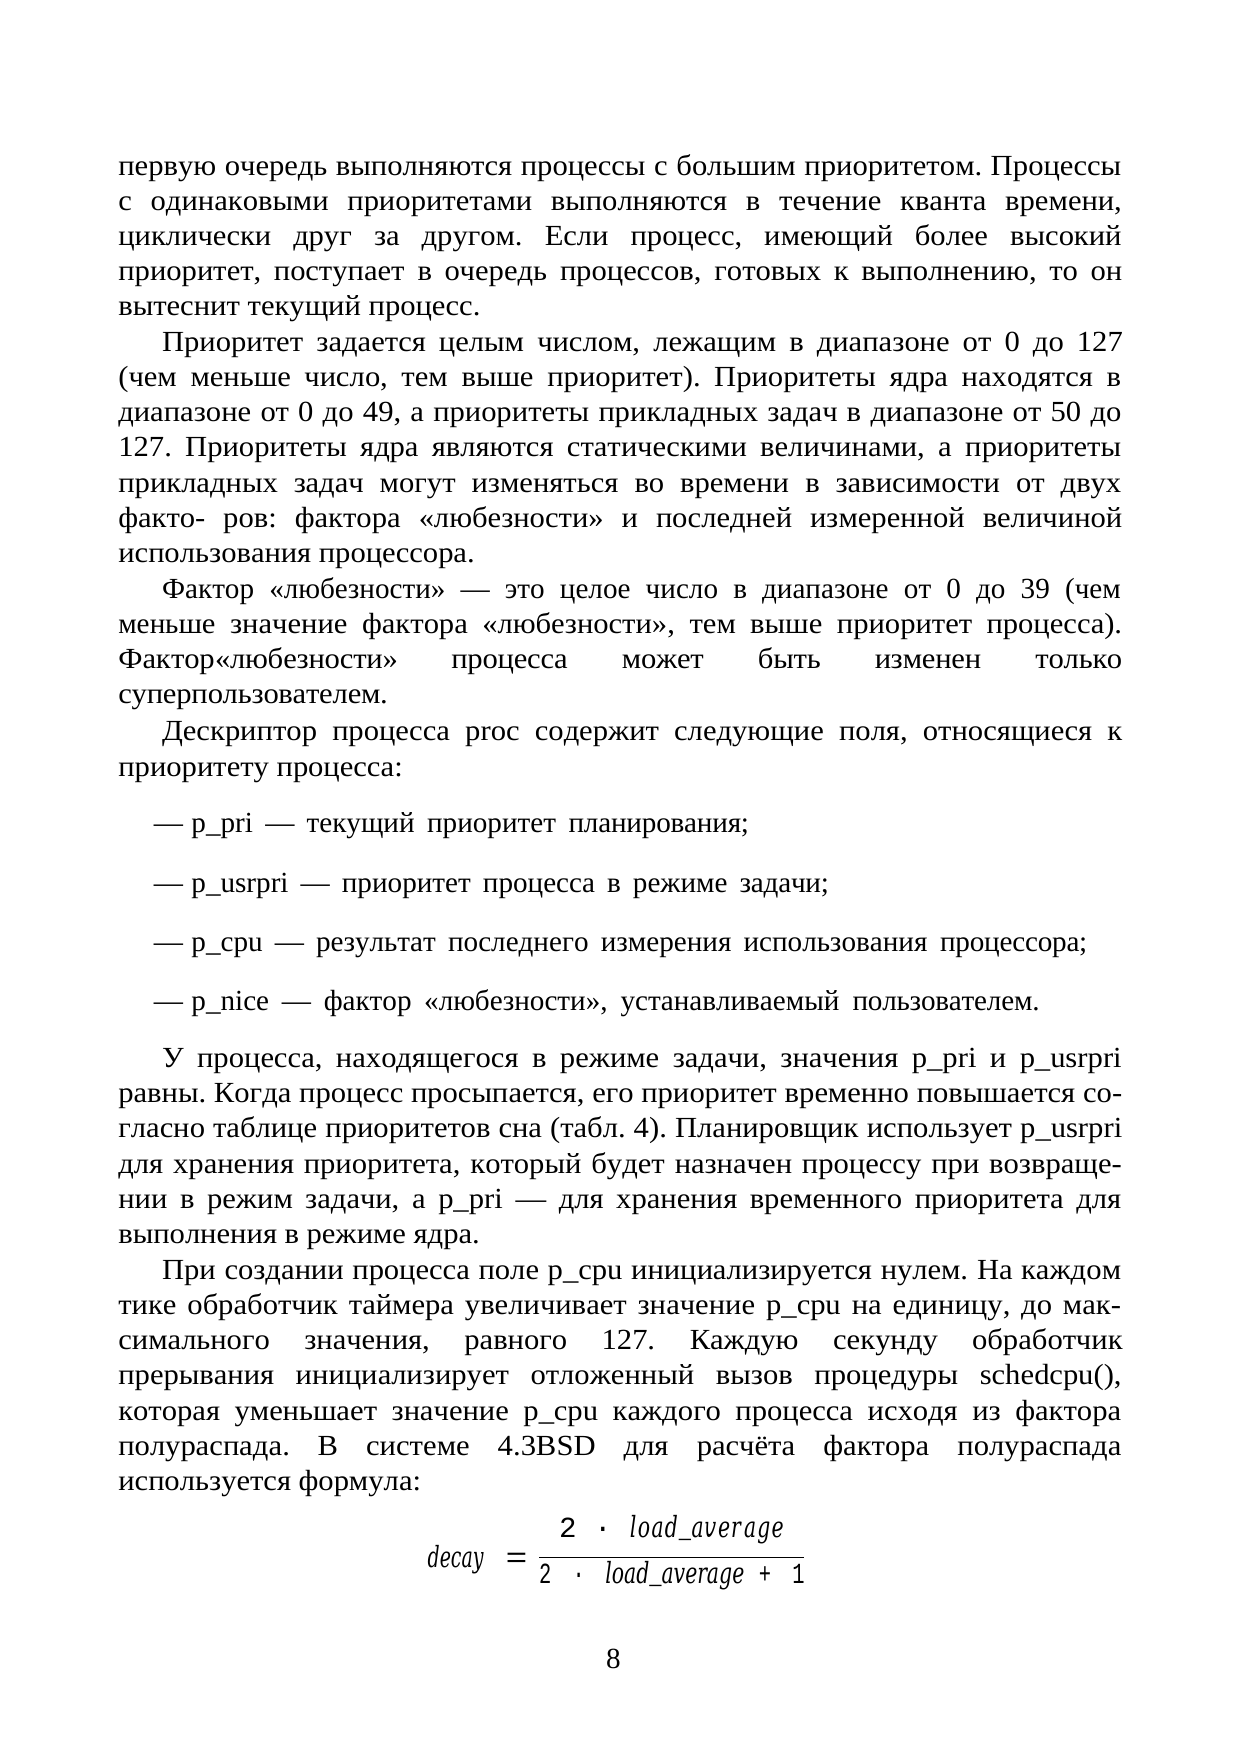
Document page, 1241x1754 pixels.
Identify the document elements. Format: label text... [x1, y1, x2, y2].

text Дескриптор процесса proc содержит следующие поля, относящиеся к приоритету процесса: [118, 713, 1122, 782]
text первую очередь выполняются процессы с большим приоритетом. Процессы с одинаковыми приоритетами выполняются в течение кванта времени, циклически друг за другом. Если процесс, имеющий более высокий приоритет, поступает в очередь процессов, готовых к выполнению, то он вытеснит текущий процесс. [118, 148, 1122, 322]
text Приоритет задается целым числом, лежащим в диапазоне от 0 до 127 (чем меньше число, тем выше приоритет). Приоритеты ядра находятся в диапазоне от 0 до 49, а приоритеты прикладных задач в диапазоне от 50 до 127. Приоритеты ядра являются статическими величинами, а приоритеты прикладных задач могут изменяться во времени в зависимости от двух факто- ров: фактора «любезности» и последней измеренной величиной использования процессора. [118, 324, 1122, 569]
text 2 · 𝑙𝑜𝑎𝑑_𝑎𝑣𝑒𝑟𝑎𝑔𝑒 + 1 [539, 1543, 1137, 1594]
text При создании процесса поле p_cpu инициализируется нулем. На каждом тике обработчик таймера увеличивает значение p_cpu на единицу, до мак- симального значения, равного 127. Каждую секунду обработчик прерывания инициализирует отложенный вызов процедуры schedcpu(), которая уменьшает значение p_cpu каждого процесса исходя из фактора полураспада. В системе 4.3BSD для расчёта фактора полураспада используется формула: [118, 1252, 1122, 1497]
list p_cpu — результат последнего измерения использования процессора; [154, 924, 1137, 958]
text У процесса, находящегося в режиме задачи, значения p_pri и p_usrpri равны. Когда процесс просыпается, его приоритет временно повышается со- гласно таблице приоритетов сна (табл. 4). Планировщик использует p_usrpri для хранения приоритета, который будет назначен процессу при возвраще- нии в режим задачи, а p_pri — для хранения временного приоритета для выполнения в режиме ядра. [118, 1040, 1122, 1250]
text 𝑑𝑒𝑐𝑎𝑦 = [118, 1543, 528, 1573]
list p_nice — фактор «любезности», устанавливаемый пользователем. [154, 983, 1137, 1017]
text Фактор «любезности» — это целое число в диапазоне от 0 до 39 (чем меньше значение фактора «любезности», тем выше приоритет процесса). Фактор«любезности» процесса может быть изменен только суперпользователем. [118, 571, 1122, 710]
list p_pri — текущий приоритет планирования; [154, 806, 1137, 839]
list p_usrpri — приоритет процесса в режиме задачи; [154, 865, 1137, 898]
text 2 · 𝑙𝑜𝑎𝑑_𝑎𝑣𝑒𝑟𝑎𝑔𝑒 [221, 1517, 1122, 1543]
